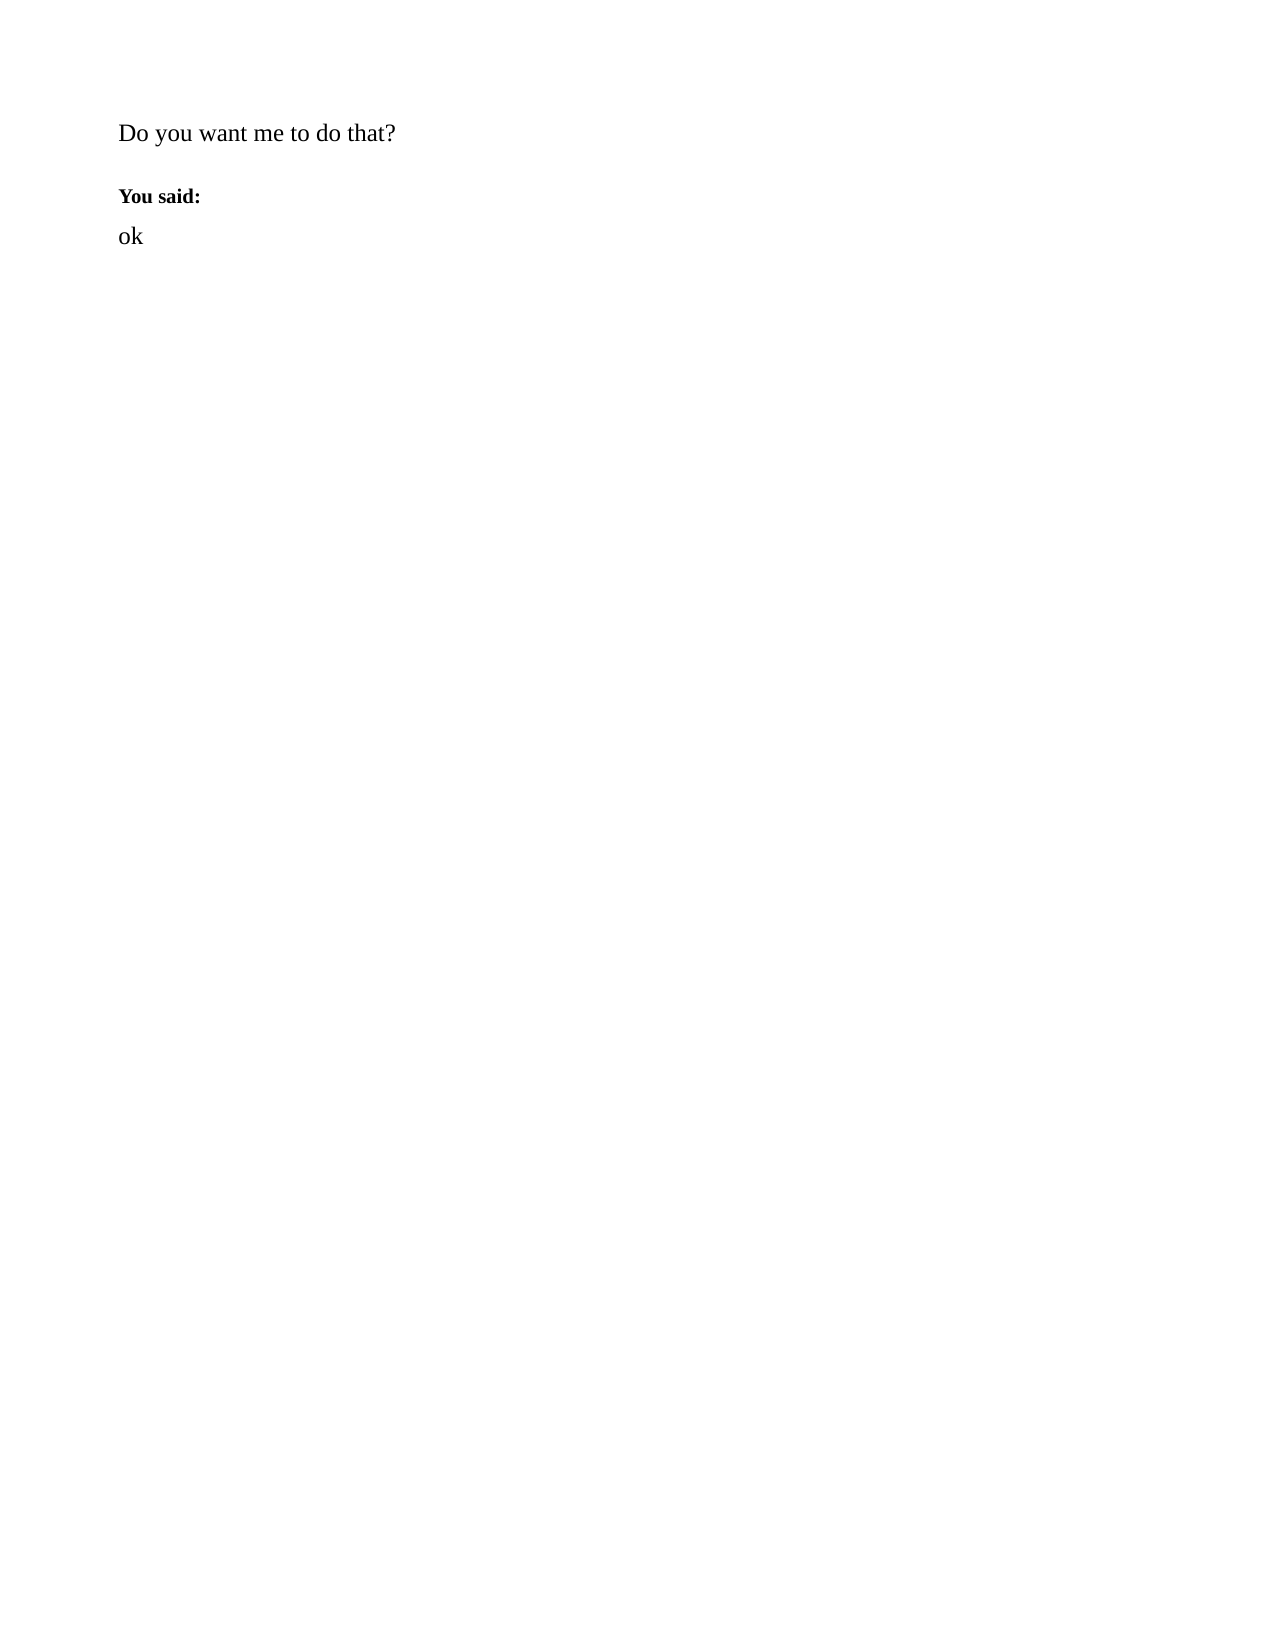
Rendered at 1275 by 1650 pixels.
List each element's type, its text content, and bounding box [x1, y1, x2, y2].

text ok [118, 221, 1157, 250]
subtitle You said: [118, 184, 1157, 208]
text Do you want me to do that? [118, 118, 1157, 147]
